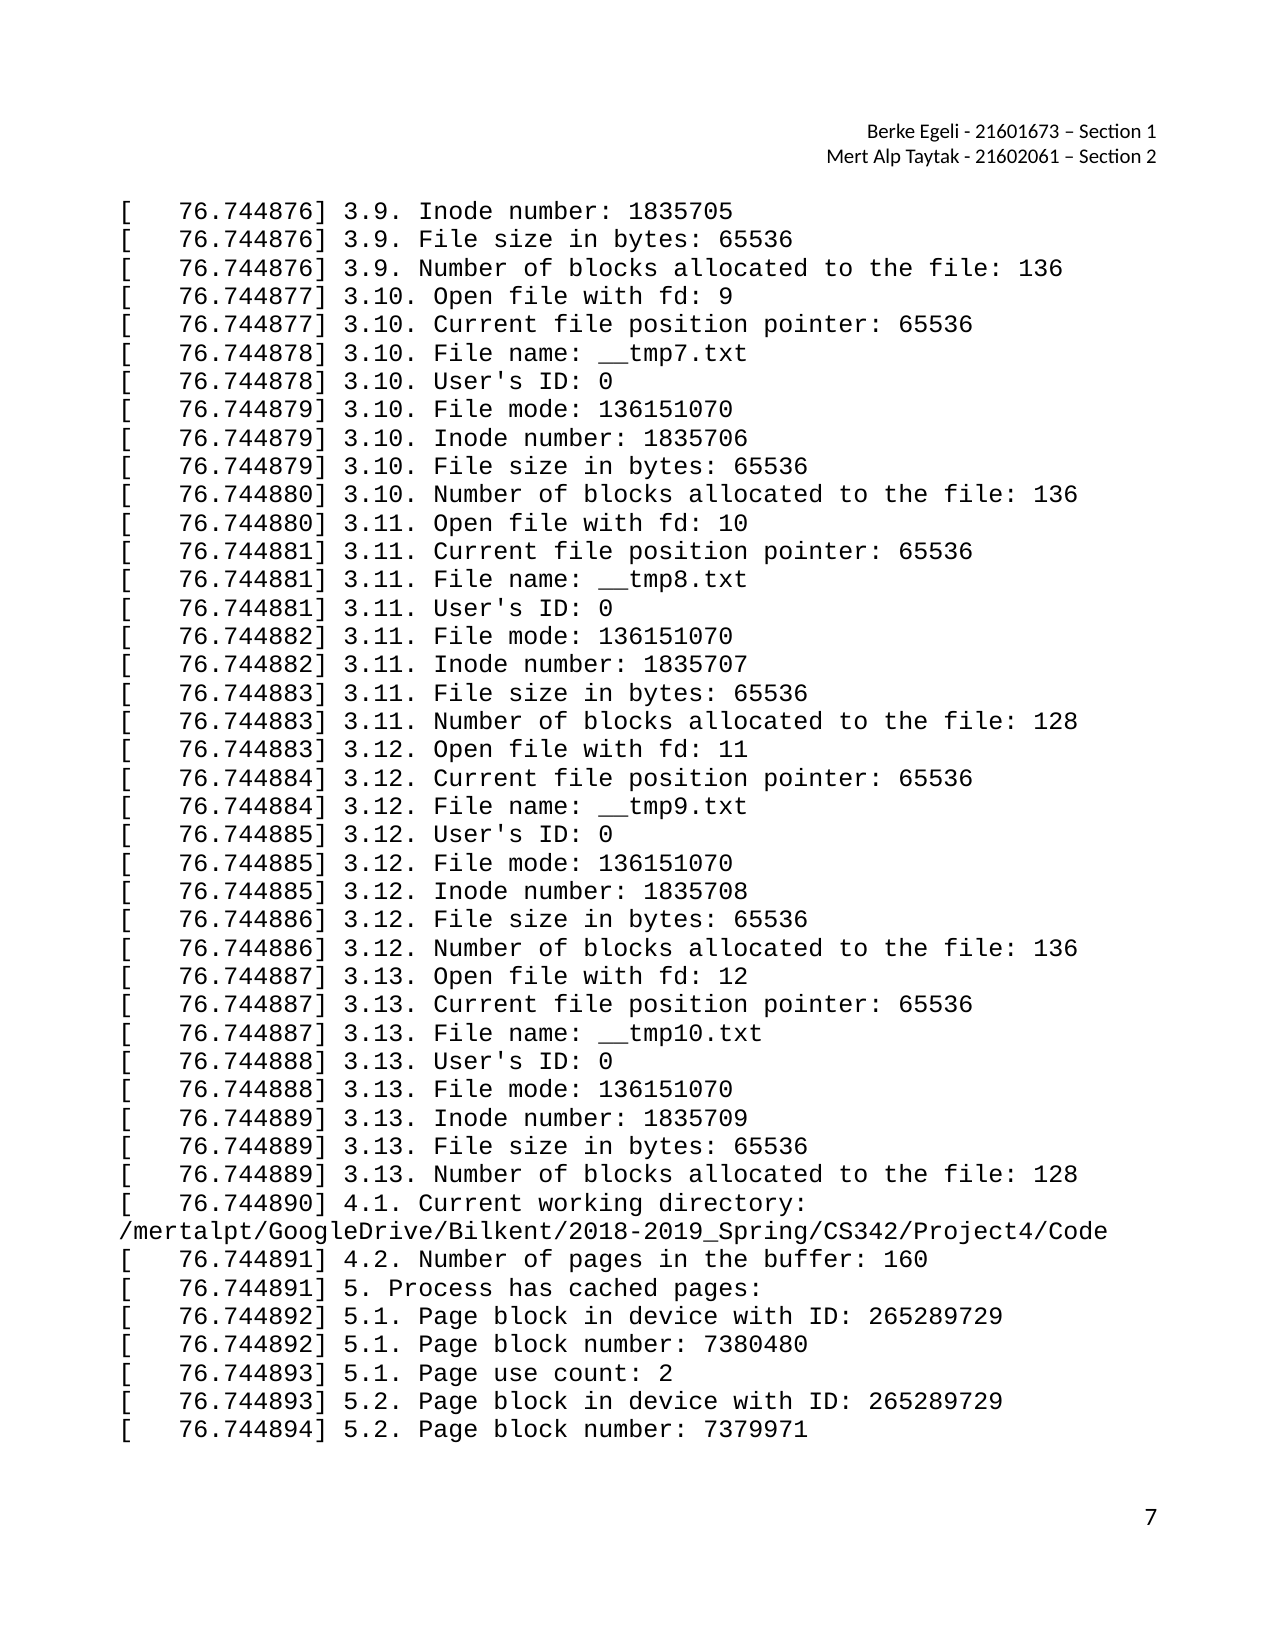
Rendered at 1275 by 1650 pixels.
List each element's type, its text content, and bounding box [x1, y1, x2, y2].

text [ 76.744893] 5.1. Page use count: 2 [118, 1360, 1157, 1388]
text [ 76.744894] 5.2. Page block number: 7379971 [118, 1417, 1157, 1445]
text [ 76.744883] 3.11. Number of blocks allocated to the file: 128 [118, 708, 1157, 737]
text [ 76.744884] 3.12. Current file position pointer: 65536 [118, 765, 1157, 793]
text [ 76.744881] 3.11. File name: __tmp8.txt [118, 567, 1157, 595]
text [ 76.744886] 3.12. File size in bytes: 65536 [118, 907, 1157, 935]
text [ 76.744878] 3.10. User's ID: 0 [118, 368, 1157, 397]
text [ 76.744876] 3.9. Number of blocks allocated to the file: 136 [118, 255, 1157, 283]
text [ 76.744890] 4.1. Current working directory: /mertalpt/GoogleDrive/Bilkent/2018-2019_Spring/CS342/Project4/Code [118, 1190, 1157, 1247]
text [ 76.744883] 3.11. File size in bytes: 65536 [118, 680, 1157, 708]
text [ 76.744887] 3.13. File name: __tmp10.txt [118, 1020, 1157, 1048]
text [ 76.744889] 3.13. File size in bytes: 65536 [118, 1133, 1157, 1162]
text [ 76.744891] 5. Process has cached pages: [118, 1275, 1157, 1303]
text [ 76.744886] 3.12. Number of blocks allocated to the file: 136 [118, 935, 1157, 963]
text [ 76.744884] 3.12. File name: __tmp9.txt [118, 793, 1157, 822]
text [ 76.744885] 3.12. Inode number: 1835708 [118, 878, 1157, 907]
text [ 76.744882] 3.11. Inode number: 1835707 [118, 652, 1157, 680]
text [ 76.744887] 3.13. Open file with fd: 12 [118, 963, 1157, 992]
text [ 76.744880] 3.10. Number of blocks allocated to the file: 136 [118, 482, 1157, 510]
text [ 76.744885] 3.12. User's ID: 0 [118, 822, 1157, 850]
text [ 76.744888] 3.13. User's ID: 0 [118, 1048, 1157, 1077]
text [ 76.744892] 5.1. Page block number: 7380480 [118, 1332, 1157, 1360]
text [ 76.744877] 3.10. Current file position pointer: 65536 [118, 312, 1157, 340]
text [ 76.744878] 3.10. File name: __tmp7.txt [118, 340, 1157, 368]
text [ 76.744893] 5.2. Page block in device with ID: 265289729 [118, 1388, 1157, 1417]
text [ 76.744888] 3.13. File mode: 136151070 [118, 1077, 1157, 1105]
text [ 76.744876] 3.9. Inode number: 1835705 [118, 198, 1157, 227]
text [ 76.744889] 3.13. Number of blocks allocated to the file: 128 [118, 1162, 1157, 1190]
text [ 76.744879] 3.10. File size in bytes: 65536 [118, 453, 1157, 482]
text [ 76.744885] 3.12. File mode: 136151070 [118, 850, 1157, 878]
text [ 76.744876] 3.9. File size in bytes: 65536 [118, 227, 1157, 255]
text [ 76.744891] 4.2. Number of pages in the buffer: 160 [118, 1247, 1157, 1275]
text [ 76.744880] 3.11. Open file with fd: 10 [118, 510, 1157, 538]
text [ 76.744889] 3.13. Inode number: 1835709 [118, 1105, 1157, 1133]
text [ 76.744887] 3.13. Current file position pointer: 65536 [118, 992, 1157, 1020]
text [ 76.744879] 3.10. File mode: 136151070 [118, 397, 1157, 425]
text [ 76.744892] 5.1. Page block in device with ID: 265289729 [118, 1303, 1157, 1332]
text [ 76.744881] 3.11. Current file position pointer: 65536 [118, 538, 1157, 567]
text [ 76.744879] 3.10. Inode number: 1835706 [118, 425, 1157, 453]
text [ 76.744881] 3.11. User's ID: 0 [118, 595, 1157, 623]
text [ 76.744883] 3.12. Open file with fd: 11 [118, 737, 1157, 765]
text [ 76.744877] 3.10. Open file with fd: 9 [118, 283, 1157, 312]
text [ 76.744882] 3.11. File mode: 136151070 [118, 623, 1157, 652]
